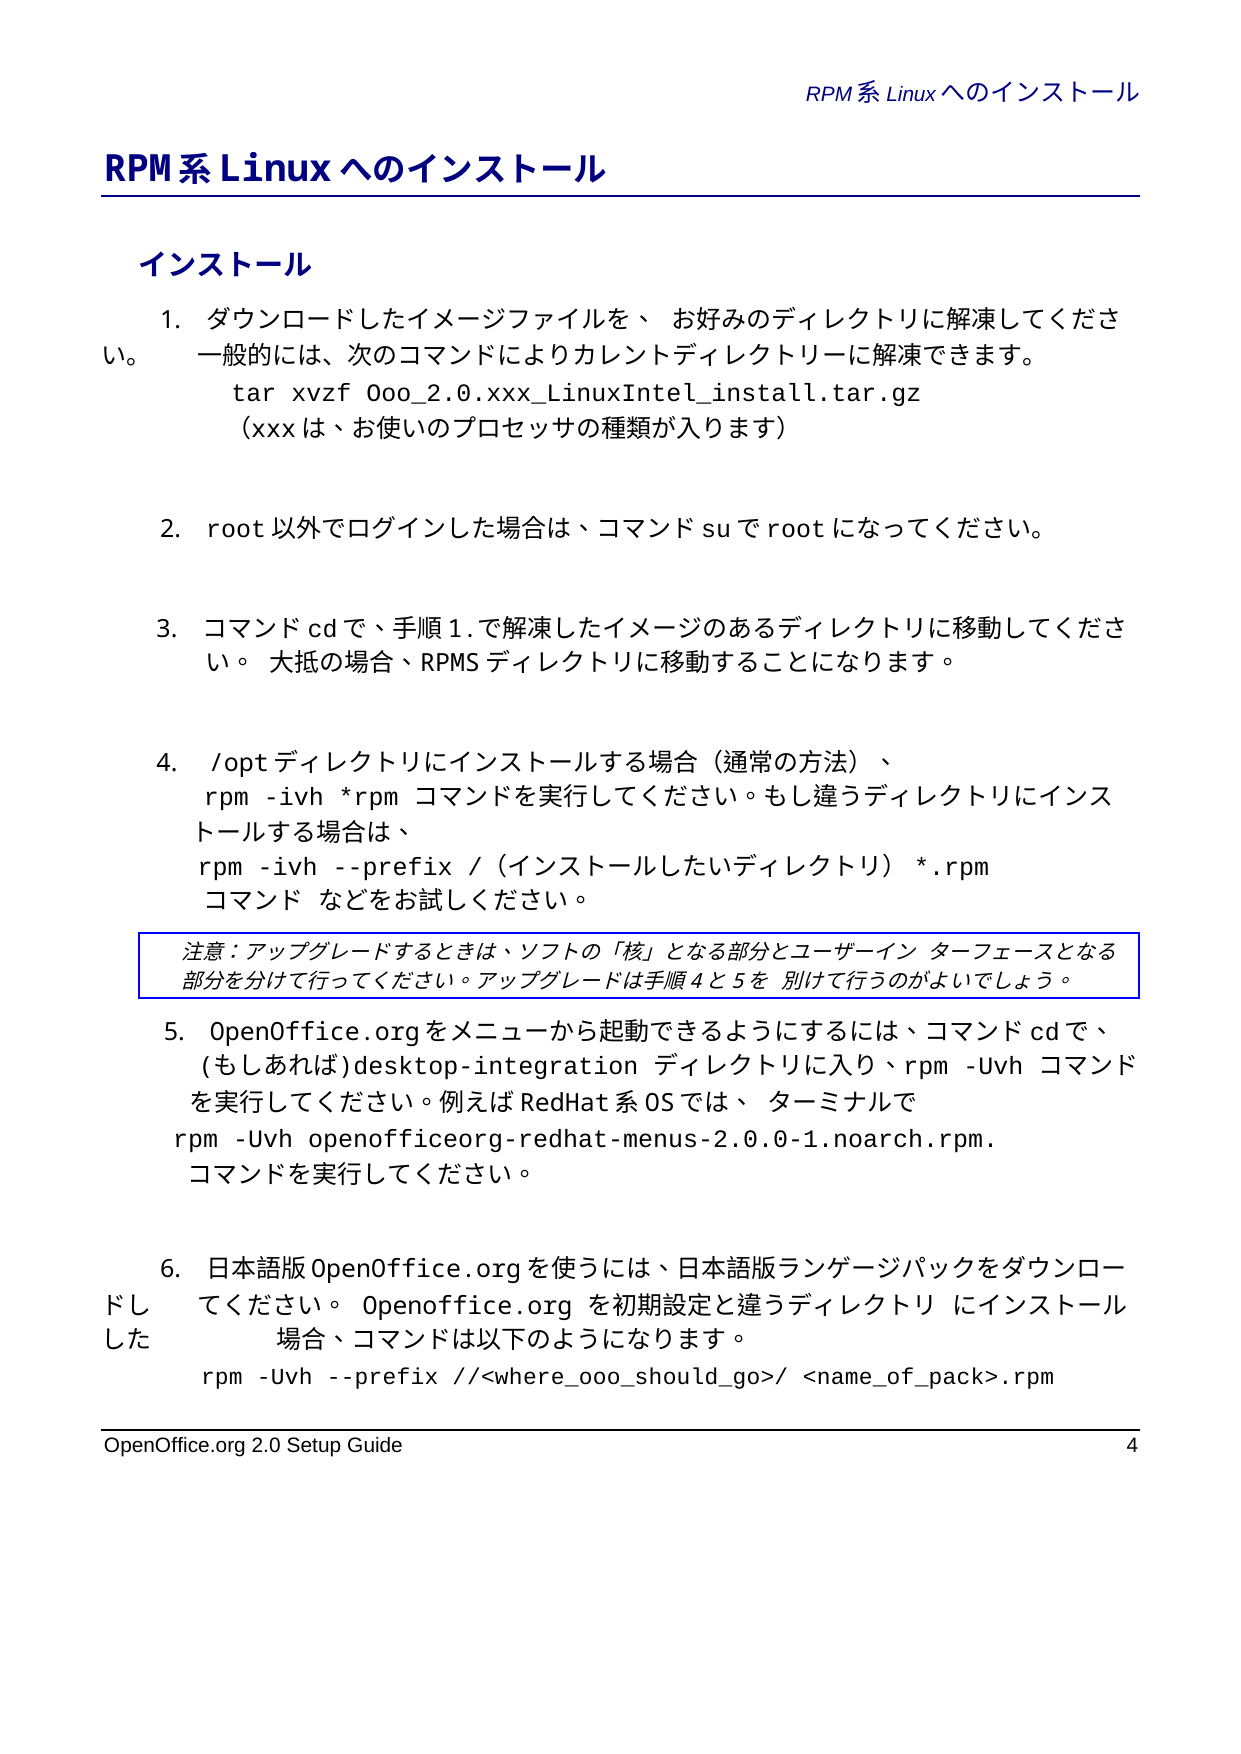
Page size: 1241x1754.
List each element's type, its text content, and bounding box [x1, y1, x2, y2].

text 6. 日本語版OpenOffice.orgを使うには、日本語版ランゲージパックをダウンロードし てください。 Openoffice.org を初期設定と違うディレクトリ にインストールした 場合、コマンドは以下のようになります。 rpm -Uvh --prefix //<where_ooo_should_go>/ <name_of_pack>.rpm [101, 1249, 1140, 1392]
text 4. /optディレクトリにインストールする場合（通常の方法）、 rpm -ivh *rpm コマンドを実行してください。もし違うディレクトリにインス トールする場合は、 rpm -ivh --prefix /（インストールしたいディレクトリ） *.rpm コマンド などをお試しください。 [101, 742, 1140, 917]
subtitle RPM系Linuxへのインストール [101, 138, 1140, 195]
text 2. root以外でログインした場合は、コマンドsuでrootになってください。 [101, 508, 1140, 545]
text 1. ダウンロードしたイメージファイルを、 お好みのディレクトリに解凍してください。 一般的には、次のコマンドによりカレントディレクトリーに解凍できます。 tar xvzf Ooo_2.0.xxx_LinuxIntel_install.tar.gz （xxxは、お使いのプロセッサの種類が入ります） [101, 299, 1140, 445]
text 3. コマンドcdで、手順1.で解凍したイメージのあるディレクトリに移動してくださ い。 大抵の場合、RPMSディレクトリに移動することになります。 [101, 608, 1140, 679]
subtitle インストール [138, 242, 1140, 284]
text 5. OpenOffice.orgをメニューから起動できるようにするには、コマンドcdで、 (もしあれば)desktop-integration ディレクトリに入り、rpm -Uvh コマンド を実行してください。例えばRedHat系OSでは、 ターミナルで rpm -Uvh openofficeorg-redhat-menus-2.0.0-1.noarch.rpm. コマンドを実行してください。 [101, 1014, 1140, 1191]
list 注意：アップグレードするときは、ソフトの「核」となる部分とユーザーイン ターフェースとなる部分を分けて行ってください。アップグレードは手順4と5を 別けて行うのがよいでしょう。 [140, 934, 1138, 997]
